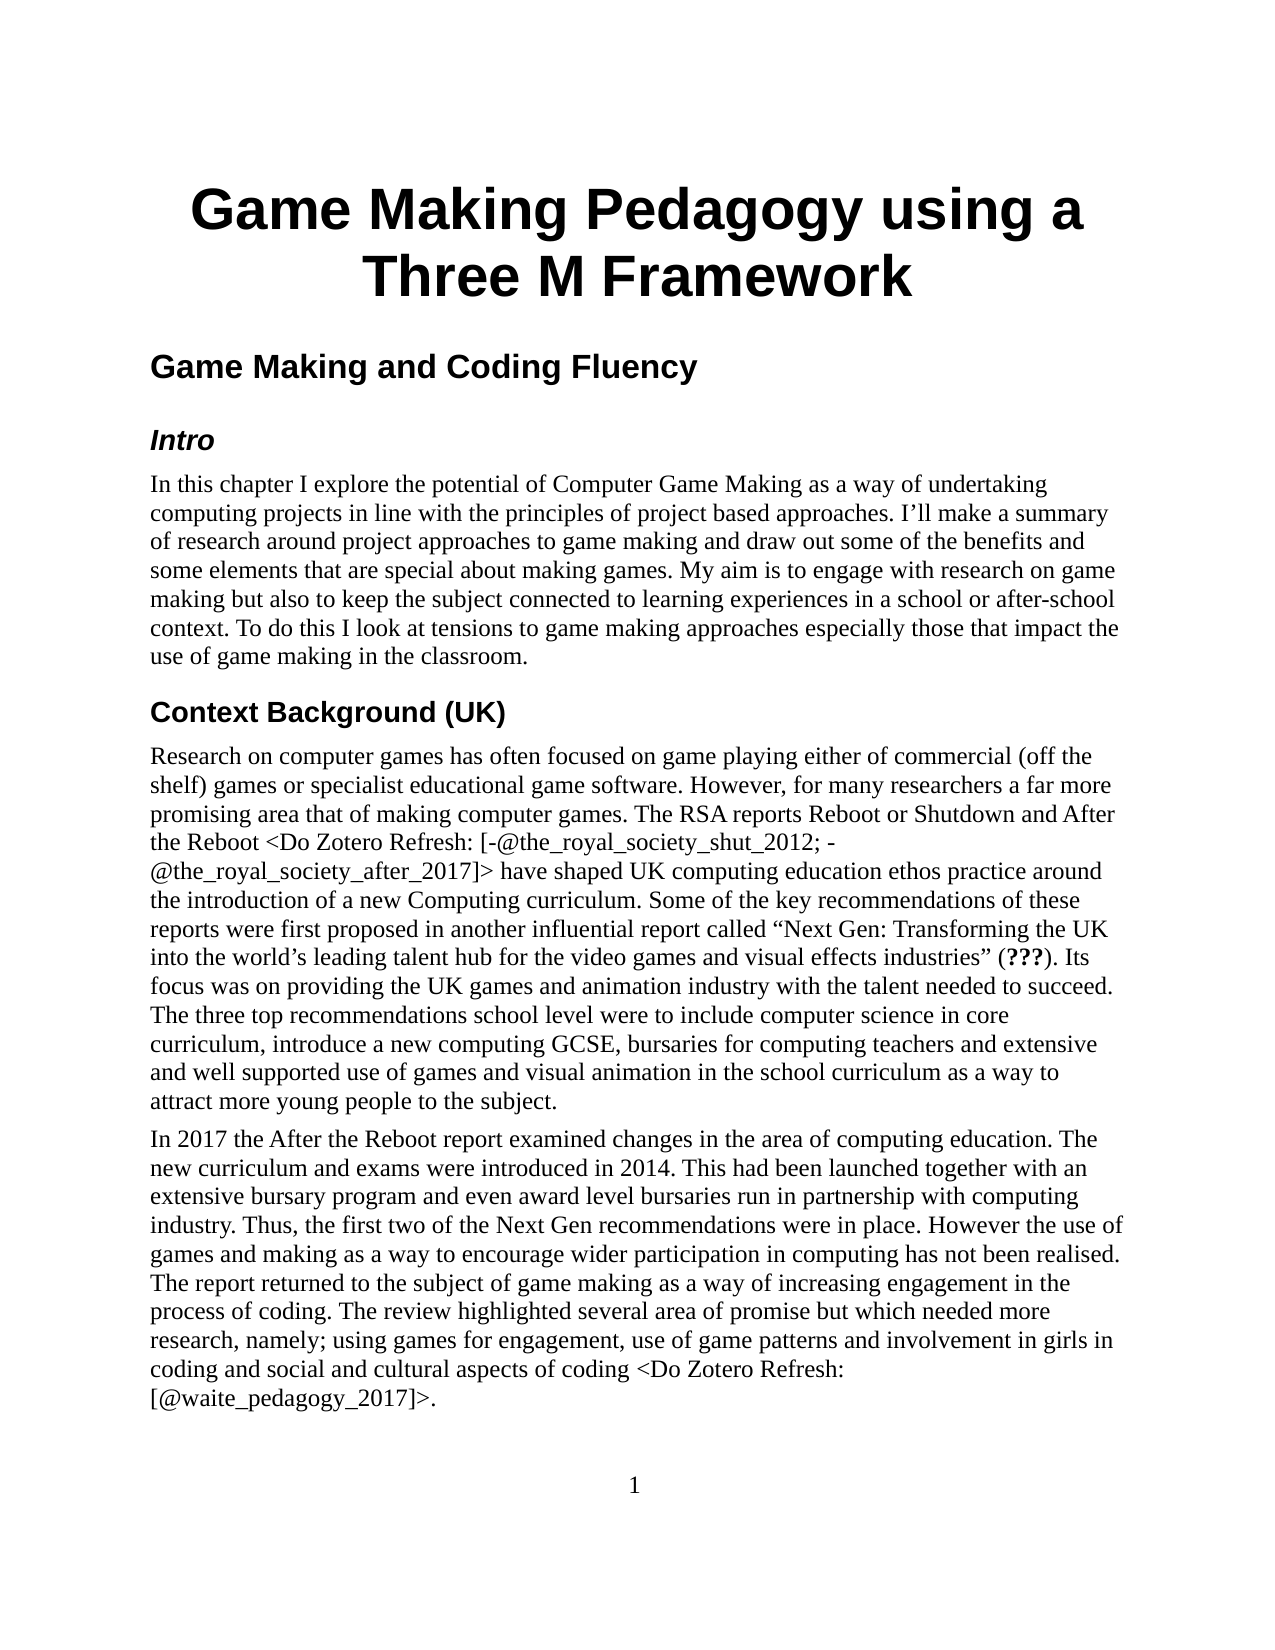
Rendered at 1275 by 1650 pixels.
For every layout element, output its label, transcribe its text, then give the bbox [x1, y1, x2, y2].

subtitle Context Background (UK) [150, 695, 1125, 729]
subtitle Intro [150, 423, 1125, 456]
text In 2017 the After the Reboot report examined changes in the area of computing education. The new curriculum and exams were introduced in 2014. This had been launched together with an extensive bursary program and even award level bursaries run in partnership with computing industry. Thus, the first two of the Next Gen recommendations were in place. However the use of games and making as a way to encourage wider participation in computing has not been realised. The report returned to the subject of game making as a way of increasing engagement in the process of coding. The review highlighted several area of promise but which needed more research, namely; using games for engagement, use of game patterns and involvement in girls in coding and social and cultural aspects of coding <Do Zotero Refresh: [@waite_pedagogy_2017]>. [150, 1124, 1125, 1411]
subtitle Game Making and Coding Fluency [150, 347, 1125, 385]
text Research on computer games has often focused on game playing either of commercial (off the shelf) games or specialist educational game software. However, for many researchers a far more promising area that of making computer games. The RSA reports Reboot or Shutdown and After the Reboot <Do Zotero Refresh: [-@the_royal_society_shut_2012; -@the_royal_society_after_2017]> have shaped UK computing education ethos practice around the introduction of a new Computing curriculum. Some of the key recommendations of these reports were first proposed in another influential report called “Next Gen: Transforming the UK into the world’s leading talent hub for the video games and visual effects industries” (???). Its focus was on providing the UK games and animation industry with the talent needed to succeed. The three top recommendations school level were to include computer science in core curriculum, introduce a new computing GCSE, bursaries for computing teachers and extensive and well supported use of games and visual animation in the school curriculum as a way to attract more young people to the subject. [150, 741, 1125, 1115]
title Game Making Pedagogy using a Three M Framework [150, 175, 1125, 309]
text In this chapter I explore the potential of Computer Game Making as a way of undertaking computing projects in line with the principles of project based approaches. I’ll make a summary of research around project approaches to game making and draw out some of the benefits and some elements that are special about making games. My aim is to engage with research on game making but also to keep the subject connected to learning experiences in a school or after-school context. To do this I look at tensions to game making approaches especially those that impact the use of game making in the classroom. [150, 469, 1125, 670]
